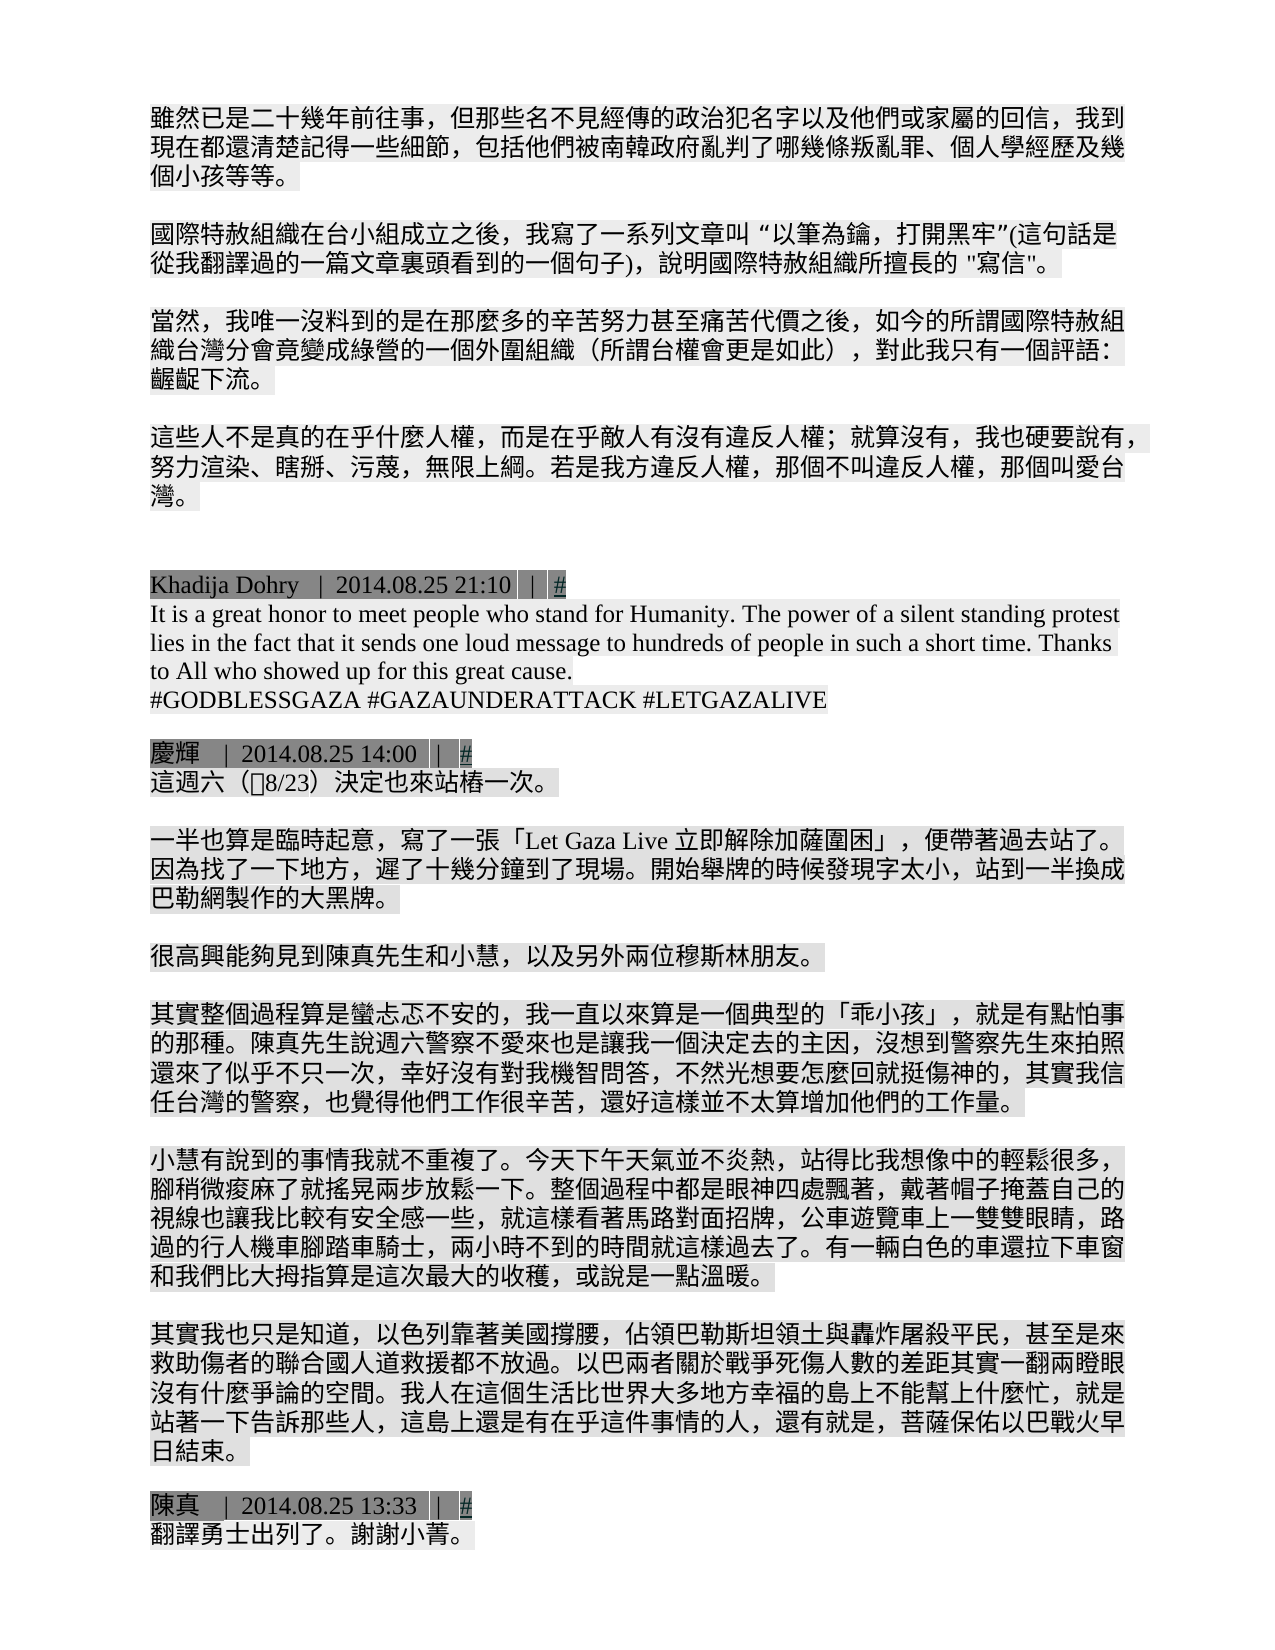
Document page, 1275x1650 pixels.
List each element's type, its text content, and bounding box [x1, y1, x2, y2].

text 這週六（8/23）決定也來站樁一次。 一半也算是臨時起意，寫了一張「Let Gaza Live 立即解除加薩圍困」，便帶著過去站了。因為找了一下地方，遲了十幾分鐘到了現場。開始舉牌的時候發現字太小，站到一半換成巴勒網製作的大黑牌。 很高興能夠見到陳真先生和小慧，以及另外兩位穆斯林朋友。 其實整個過程算是蠻忐忑不安的，我一直以來算是一個典型的「乖小孩」，就是有點怕事的那種。陳真先生說週六警察不愛來也是讓我一個決定去的主因，沒想到警察先生來拍照還來了似乎不只一次，幸好沒有對我機智問答，不然光想要怎麼回就挺傷神的，其實我信任台灣的警察，也覺得他們工作很辛苦，還好這樣並不太算增加他們的工作量。 小慧有說到的事情我就不重複了。今天下午天氣並不炎熱，站得比我想像中的輕鬆很多，腳稍微痠麻了就搖晃兩步放鬆一下。整個過程中都是眼神四處飄著，戴著帽子掩蓋自己的視線也讓我比較有安全感一些，就這樣看著馬路對面招牌，公車遊覽車上一雙雙眼睛，路過的行人機車腳踏車騎士，兩小時不到的時間就這樣過去了。有一輛白色的車還拉下車窗和我們比大拇指算是這次最大的收穫，或說是一點溫暖。 其實我也只是知道，以色列靠著美國撐腰，佔領巴勒斯坦領土與轟炸屠殺平民，甚至是來救助傷者的聯合國人道救援都不放過。以巴兩者關於戰爭死傷人數的差距其實一翻兩瞪眼沒有什麼爭論的空間。我人在這個生活比世界大多地方幸福的島上不能幫上什麼忙，就是站著一下告訴那些人，這島上還是有在乎這件事情的人，還有就是，菩薩保佑以巴戰火早日結束。 [150, 768, 1125, 1466]
text It is a great honor to meet people who stand for Humanity. The power of a silent standing protest lies in the fact that it sends one loud message to hundreds of people in such a short time. Thanks to All who showed up for this great cause. #GODBLESSGAZA #GAZAUNDERATTACK #LETGAZALIVE [150, 599, 1125, 714]
text 這文章的校訂者現在也有了。 校訂者的英文能力至少要跟翻譯者相當，因為不只是找出翻譯上的錯誤或原意之扭曲不精準之處，而更要能通順流暢。有些文章修辭性強，甚至得需要兩位校訂者。 除了信達雅，沒什麼特別要注意的重點了。 如果同時能適當掌握兩套語言，翻譯不是什麼困難的事。之所以希望能有更多人參與，一部份原因是當你自己實際投入某些議題的翻譯時，自然也會對該議題多一份理解和感情。 二十幾年前，南韓仍處於高壓統治時期，金大中都還在黑牢裏蹲著。一些人，例如林美容，例如柏楊，為了把國際特赦組織引進台灣成立分會，我幫忙翻譯了一些國際特赦組織的文章，其中有一些是南韓的政治犯。 雖然已是二十幾年前往事，但那些名不見經傳的政治犯名字以及他們或家屬的回信，我到現在都還清楚記得一些細節，包括他們被南韓政府亂判了哪幾條叛亂罪、個人學經歷及幾個小孩等等。 國際特赦組織在台小組成立之後，我寫了一系列文章叫 “以筆為鑰，打開黑牢”(這句話是從我翻譯過的一篇文章裏頭看到的一個句子)，說明國際特赦組織所擅長的 "寫信"。 當然，我唯一沒料到的是在那麼多的辛苦努力甚至痛苦代價之後，如今的所謂國際特赦組織台灣分會竟變成綠營的一個外圍組織（所謂台權會更是如此），對此我只有一個評語：齷齪下流。 這些人不是真的在乎什麼人權，而是在乎敵人有沒有違反人權；就算沒有，我也硬要說有，努力渲染、瞎掰、污蔑，無限上綱。若是我方違反人權，那個不叫違反人權，那個叫愛台灣。 [150, 75, 1125, 511]
text 翻譯勇士出列了。謝謝小菁。 [150, 1521, 1125, 1550]
text 陳真 | 2014.08.25 13:33 | # [150, 1491, 1125, 1521]
text 慶輝 | 2014.08.25 14:00 | # [150, 739, 1125, 768]
text Khadija Dohry | 2014.08.25 21:10 | # [150, 570, 1125, 599]
